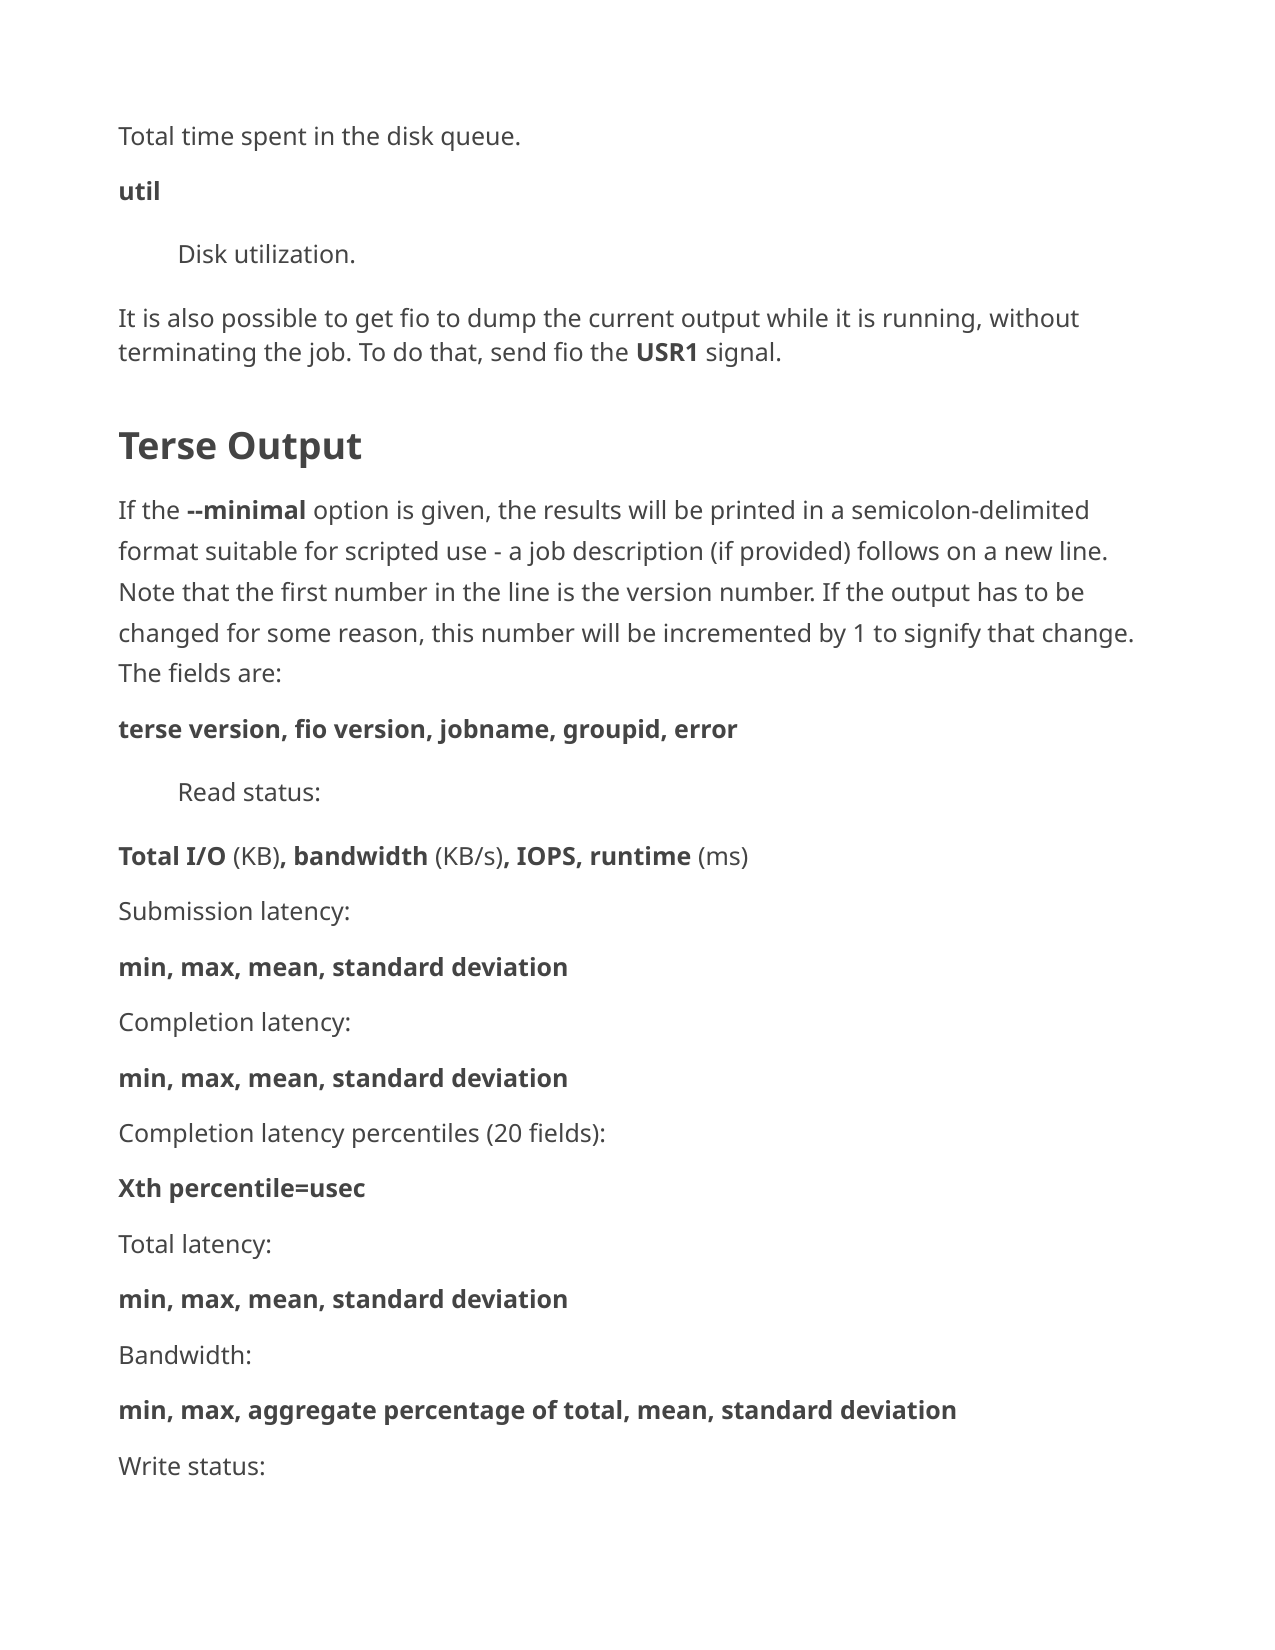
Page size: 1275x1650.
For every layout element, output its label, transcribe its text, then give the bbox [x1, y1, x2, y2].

text min, max, mean, standard deviation [118, 1282, 1157, 1316]
text Bandwidth: [118, 1337, 1157, 1371]
text Completion latency percentiles (20 fields): [118, 1116, 1157, 1150]
list Write status: [118, 1448, 1157, 1482]
text Xth percentile=usec [118, 1171, 1157, 1205]
text Total latency: [118, 1227, 1157, 1261]
subtitle It is also possible to get fio to dump the current output while it is running, without terminating the job. To do that, send fio the USR1 signal. [118, 301, 1157, 369]
text min, max, mean, standard deviation [118, 949, 1157, 983]
subtitle Terse Output [118, 419, 1157, 470]
list util [118, 173, 1157, 208]
text Completion latency: [118, 1005, 1157, 1039]
text min, max, mean, standard deviation [118, 1060, 1157, 1094]
list Read status: [177, 775, 1157, 809]
text Total time spent in the disk queue. [118, 118, 1157, 152]
text Submission latency: [118, 894, 1157, 928]
list Disk utilization. [177, 237, 1157, 271]
text min, max, aggregate percentage of total, mean, standard deviation [118, 1393, 1157, 1427]
text Total I/O (KB), bandwidth (KB/s), IOPS, runtime (ms) [118, 839, 1157, 873]
list terse version, fio version, jobname, groupid, error [118, 712, 1157, 746]
text If the --minimal option is given, the results will be printed in a semicolon-delimited format suitable for scripted use - a job description (if provided) follows on a new line. Note that the first number in the line is the version number. If the output has to be changed for some reason, this number will be incremented by 1 to signify that change. The fields are: [118, 493, 1157, 690]
